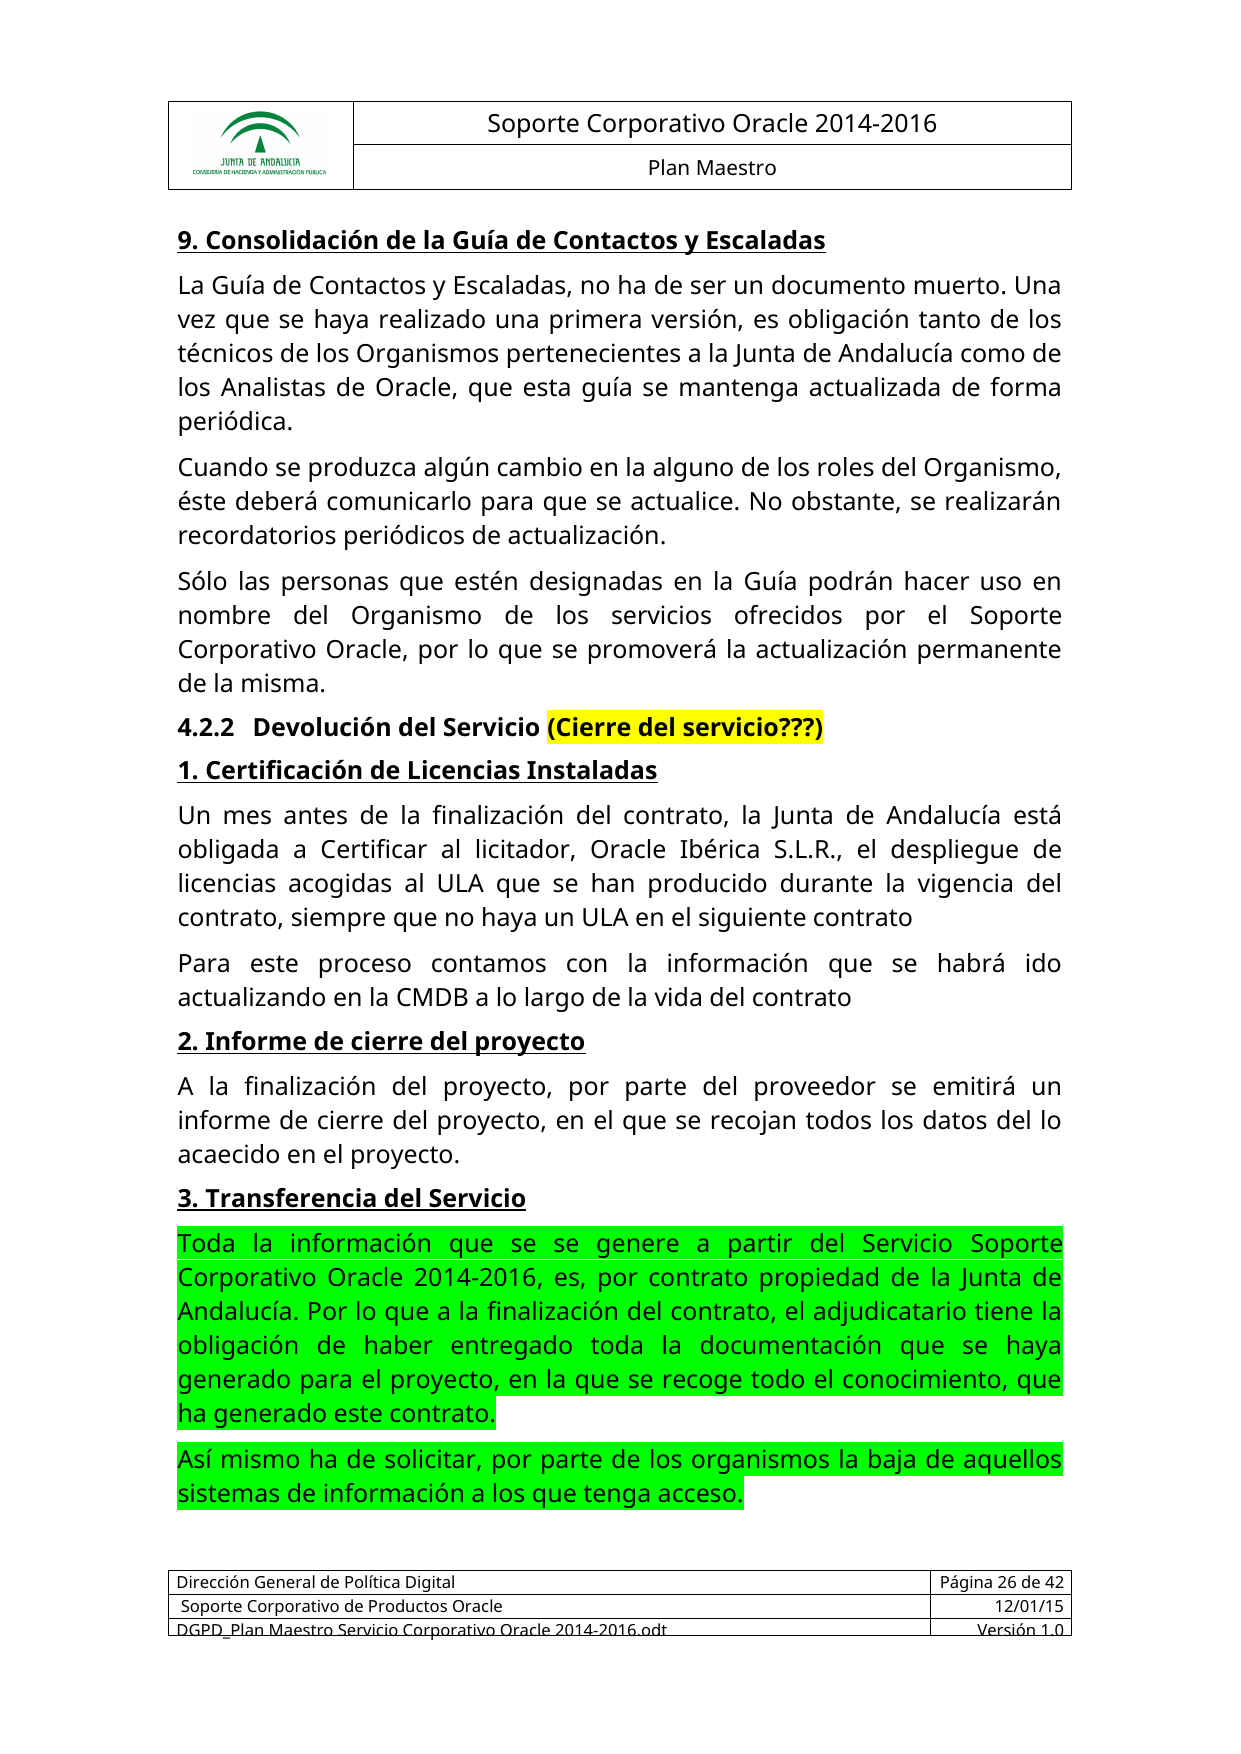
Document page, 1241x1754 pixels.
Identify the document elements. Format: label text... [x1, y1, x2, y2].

text Toda la información que se se genere a partir del Servicio Soporte Corporativo Oracle 2014-2016, es, por contrato propiedad de la Junta de Andalucía. Por lo que a la finalización del contrato, el adjudicatario tiene la obligación de haber entregado toda la documentación que se haya generado para el proyecto, en la que se recoge todo el conocimiento, que ha generado este contrato. [177, 1226, 1063, 1430]
text Así mismo ha de solicitar, por parte de los organismos la baja de aquellos sistemas de información a los que tenga acceso. [177, 1442, 1063, 1510]
subtitle 3. Transferencia del Servicio [177, 1182, 1063, 1214]
text Cuando se produzca algún cambio en la alguno de los roles del Organismo, éste deberá comunicarlo para que se actualice. No obstante, se realizarán recordatorios periódicos de actualización. [177, 449, 1063, 552]
text Sólo las personas que estén designadas en la Guía podrán hacer uso en nombre del Organismo de los servicios ofrecidos por el Soporte Corporativo Oracle, por lo que se promoverá la actualización permanente de la misma. [177, 563, 1063, 700]
text Un mes antes de la finalización del contrato, la Junta de Andalucía está obligada a Certificar al licitador, Oracle Ibérica S.L.R., el despliegue de licencias acogidas al ULA que se han producido durante la vigencia del contrato, siempre que no haya un ULA en el siguiente contrato [177, 798, 1063, 934]
subtitle 9. Consolidación de la Guía de Contactos y Escaladas [177, 224, 1063, 256]
subtitle Devolución del Servicio (Cierre del servicio???) [177, 712, 1063, 743]
picture [192, 110, 327, 175]
text Para este proceso contamos con la información que se habrá ido actualizando en la CMDB a lo largo de la vida del contrato [177, 946, 1063, 1014]
list La Guía de Contactos y Escaladas, no ha de ser un documento muerto. Una vez que se haya realizado una primera versión, es obligación tanto de los técnicos de los Organismos pertenecientes a la Junta de Andalucía como de los Analistas de Oracle, que esta guía se mantenga actualizada de forma periódica. [177, 267, 1063, 438]
text A la finalización del proyecto, por parte del proveedor se emitirá un informe de cierre del proyecto, en el que se recojan todos los datos del lo acaecido en el proyecto. [177, 1068, 1063, 1171]
subtitle 1. Certificación de Licencias Instaladas [177, 754, 1063, 786]
subtitle 2. Informe de cierre del proyecto [177, 1026, 1063, 1057]
